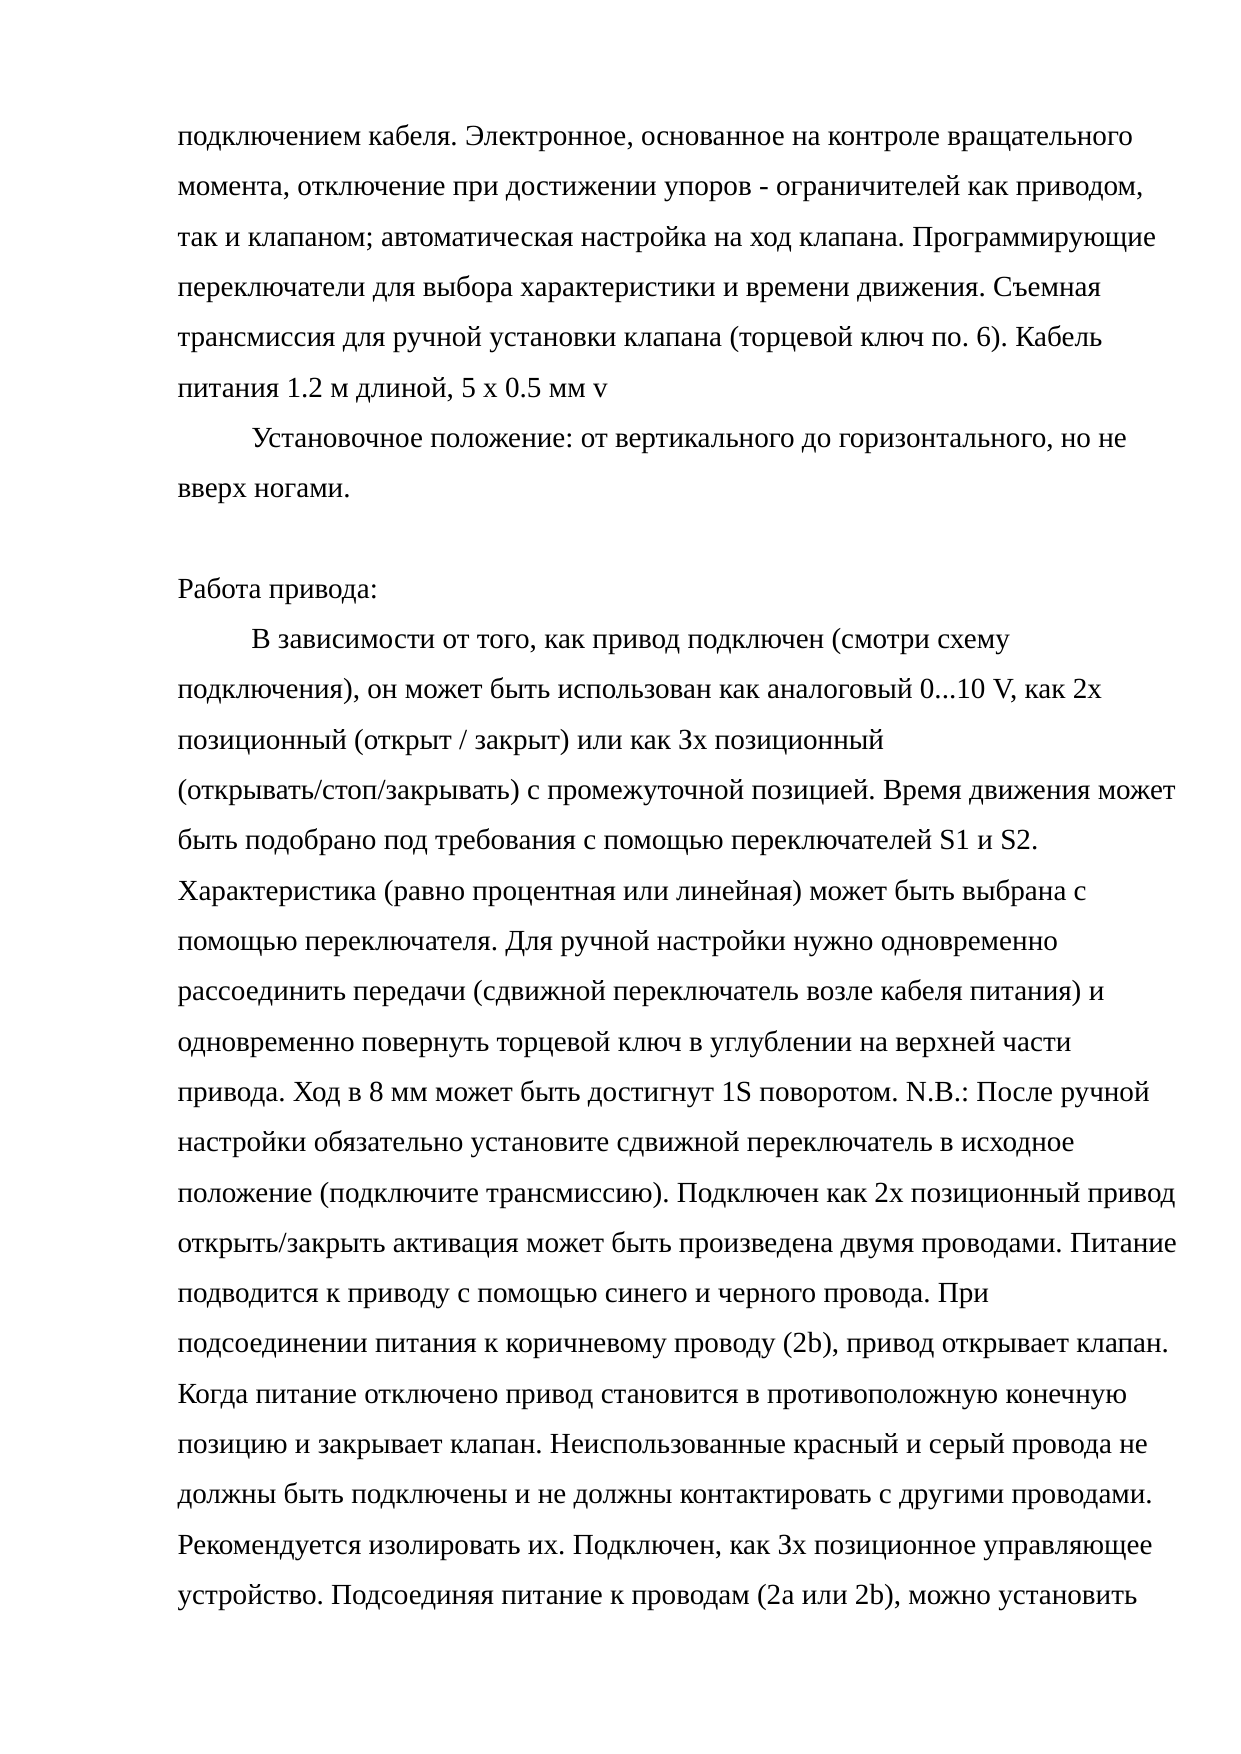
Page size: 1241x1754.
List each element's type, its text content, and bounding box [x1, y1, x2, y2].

text подключением кабеля. Электронное, основанное на контроле вращательного момента, отключение при достижении упоров - ограничителей как приводом, так и клапаном; автоматическая настройка на ход клапана. Программирующие переключатели для выбора характеристики и времени движения. Съемная трансмиссия для ручной установки клапана (торцевой ключ по. 6). Кабель питания 1.2 м длиной, 5 х 0.5 мм v [177, 118, 1181, 403]
text Установочное положение: от вертикального до горизонтального, но не вверх ногами. [177, 420, 1181, 504]
text Работа привода: [177, 571, 1181, 604]
text В зависимости от того, как привод подключен (смотри схему подключения), он может быть использован как аналоговый 0...10 V, как 2х позиционный (открыт / закрыт) или как Зх позиционный (открывать/стоп/закрывать) с промежуточной позицией. Время движения может быть подобрано под требования с помощью переключателей S1 и S2. Характеристика (равно процентная или линейная) может быть выбрана с помощью переключателя. Для ручной настройки нужно одновременно рассоединить передачи (сдвижной переключатель возле кабеля питания) и одновременно повернуть торцевой ключ в углублении на верхней части привода. Ход в 8 мм может быть достигнут 1S поворотом. N.B.: После ручной настройки обязательно установите сдвижной переключатель в исходное положение (подключите трансмиссию). Подключен как 2х позиционный привод открыть/закрыть активация может быть произведена двумя проводами. Питание подводится к приводу с помощью синего и черного провода. При подсоединении питания к коричневому проводу (2b), привод открывает клапан. Когда питание отключено привод становится в противоположную конечную позицию и закрывает клапан. Неиспользованные красный и серый провода не должны быть подключены и не должны контактировать с другими проводами. Рекомендуется изолировать их. Подключен, как Зх позиционное управляющее устройство. Подсоединяя питание к проводам (2a или 2b), можно установить [177, 621, 1181, 1611]
